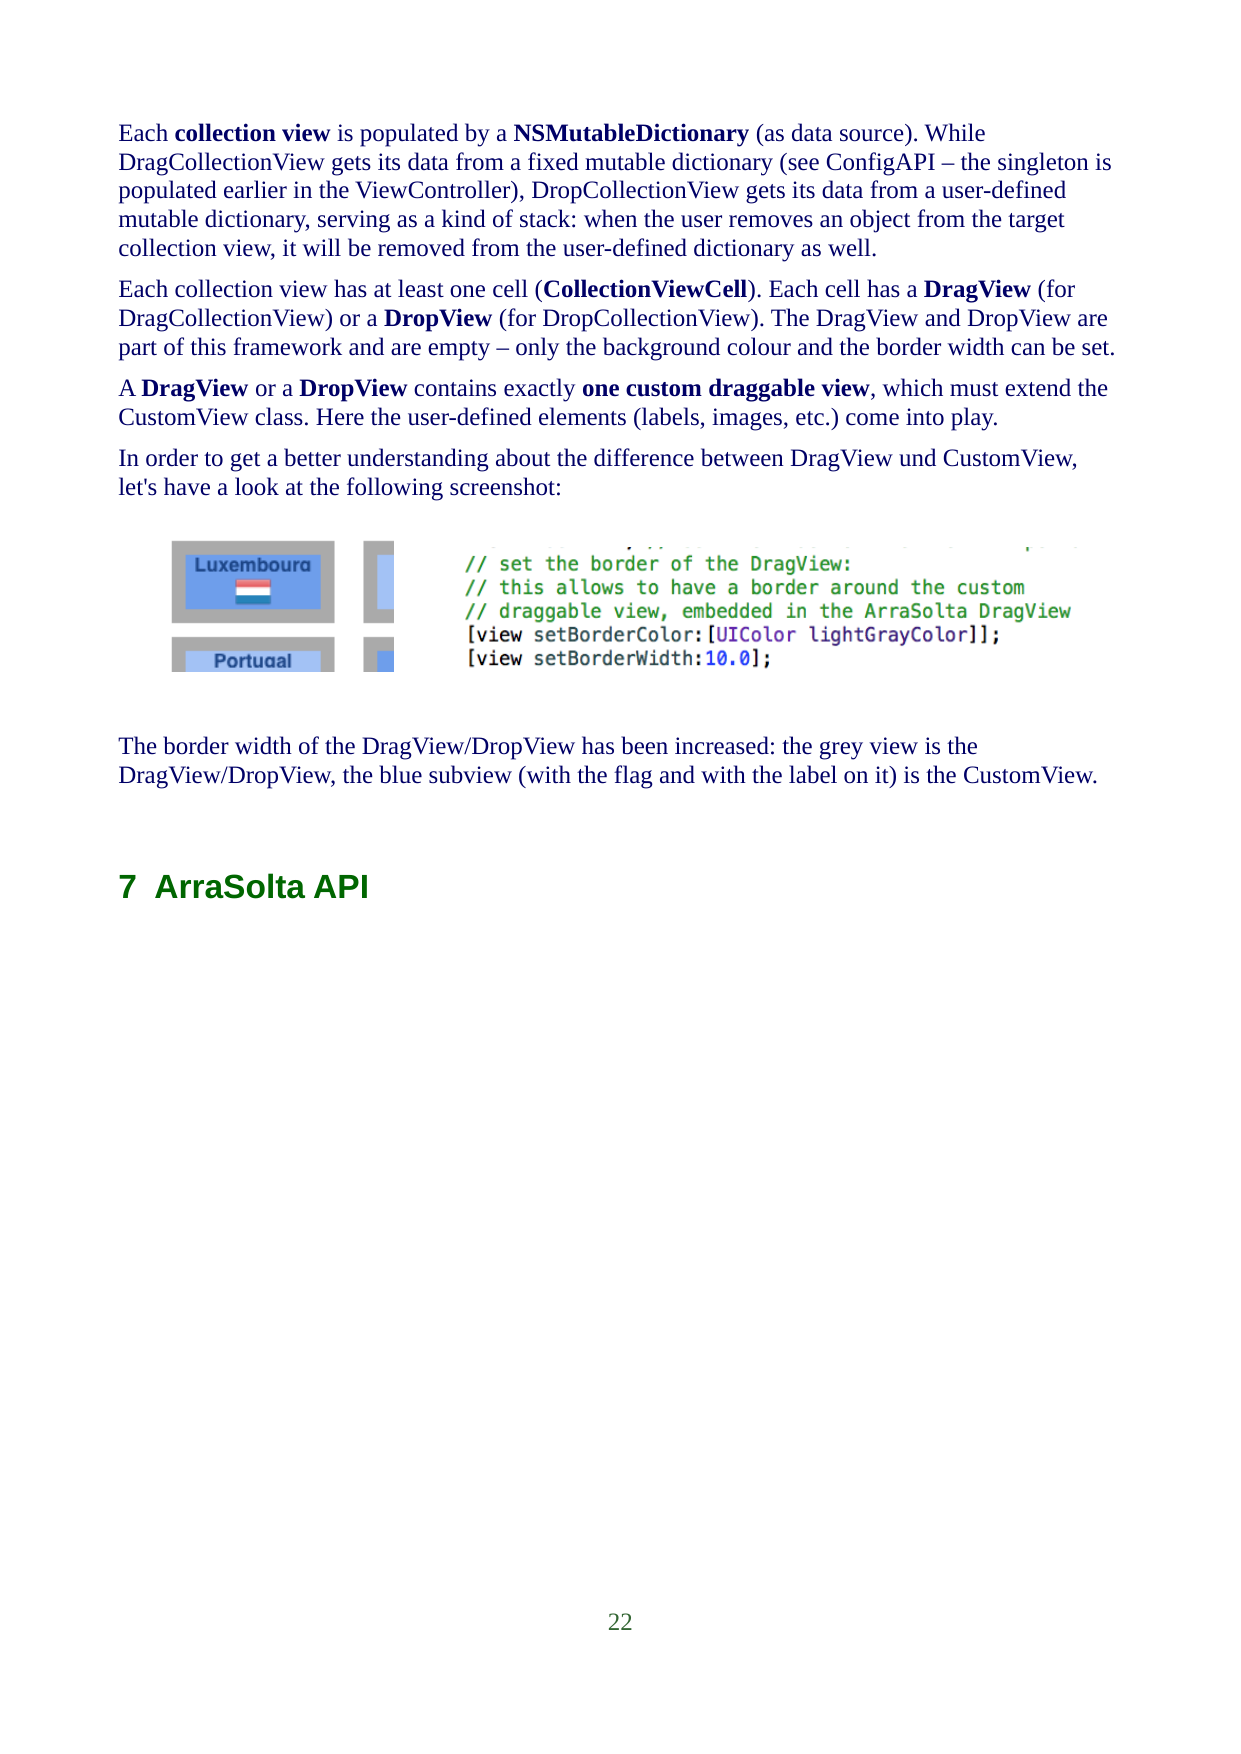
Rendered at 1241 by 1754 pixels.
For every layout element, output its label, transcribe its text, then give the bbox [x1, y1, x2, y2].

picture [161, 531, 394, 672]
picture [423, 547, 1095, 690]
text A DragView or a DropView contains exactly one custom draggable view, which must extend the CustomView class. Here the user-defined elements (labels, images, etc.) come into play. [118, 373, 1122, 431]
text Each collection view is populated by a NSMutableDictionary (as data source). While DragCollectionView gets its data from a fixed mutable dictionary (see ConfigAPI – the singleton is populated earlier in the ViewController), DropCollectionView gets its data from a user-defined mutable dictionary, serving as a kind of stack: when the user removes an object from the target collection view, it will be removed from the user-defined dictionary as well. [118, 118, 1122, 262]
text Each collection view has at least one cell (CollectionViewCell). Each cell has a DragView (for DragCollectionView) or a DropView (for DropCollectionView). The DragView and DropView are part of this framework and are empty – only the background colour and the border width can be set. [118, 274, 1122, 361]
text In order to get a better understanding about the difference between DragView und CustomView, let's have a look at the following screenshot: [118, 443, 1122, 501]
text The border width of the DragView/DropView has been increased: the grey view is the DragView/DropView, the blue subview (with the flag and with the label on it) is the CustomView. [118, 731, 1122, 788]
subtitle 7 ArraSolta API [118, 867, 1122, 906]
